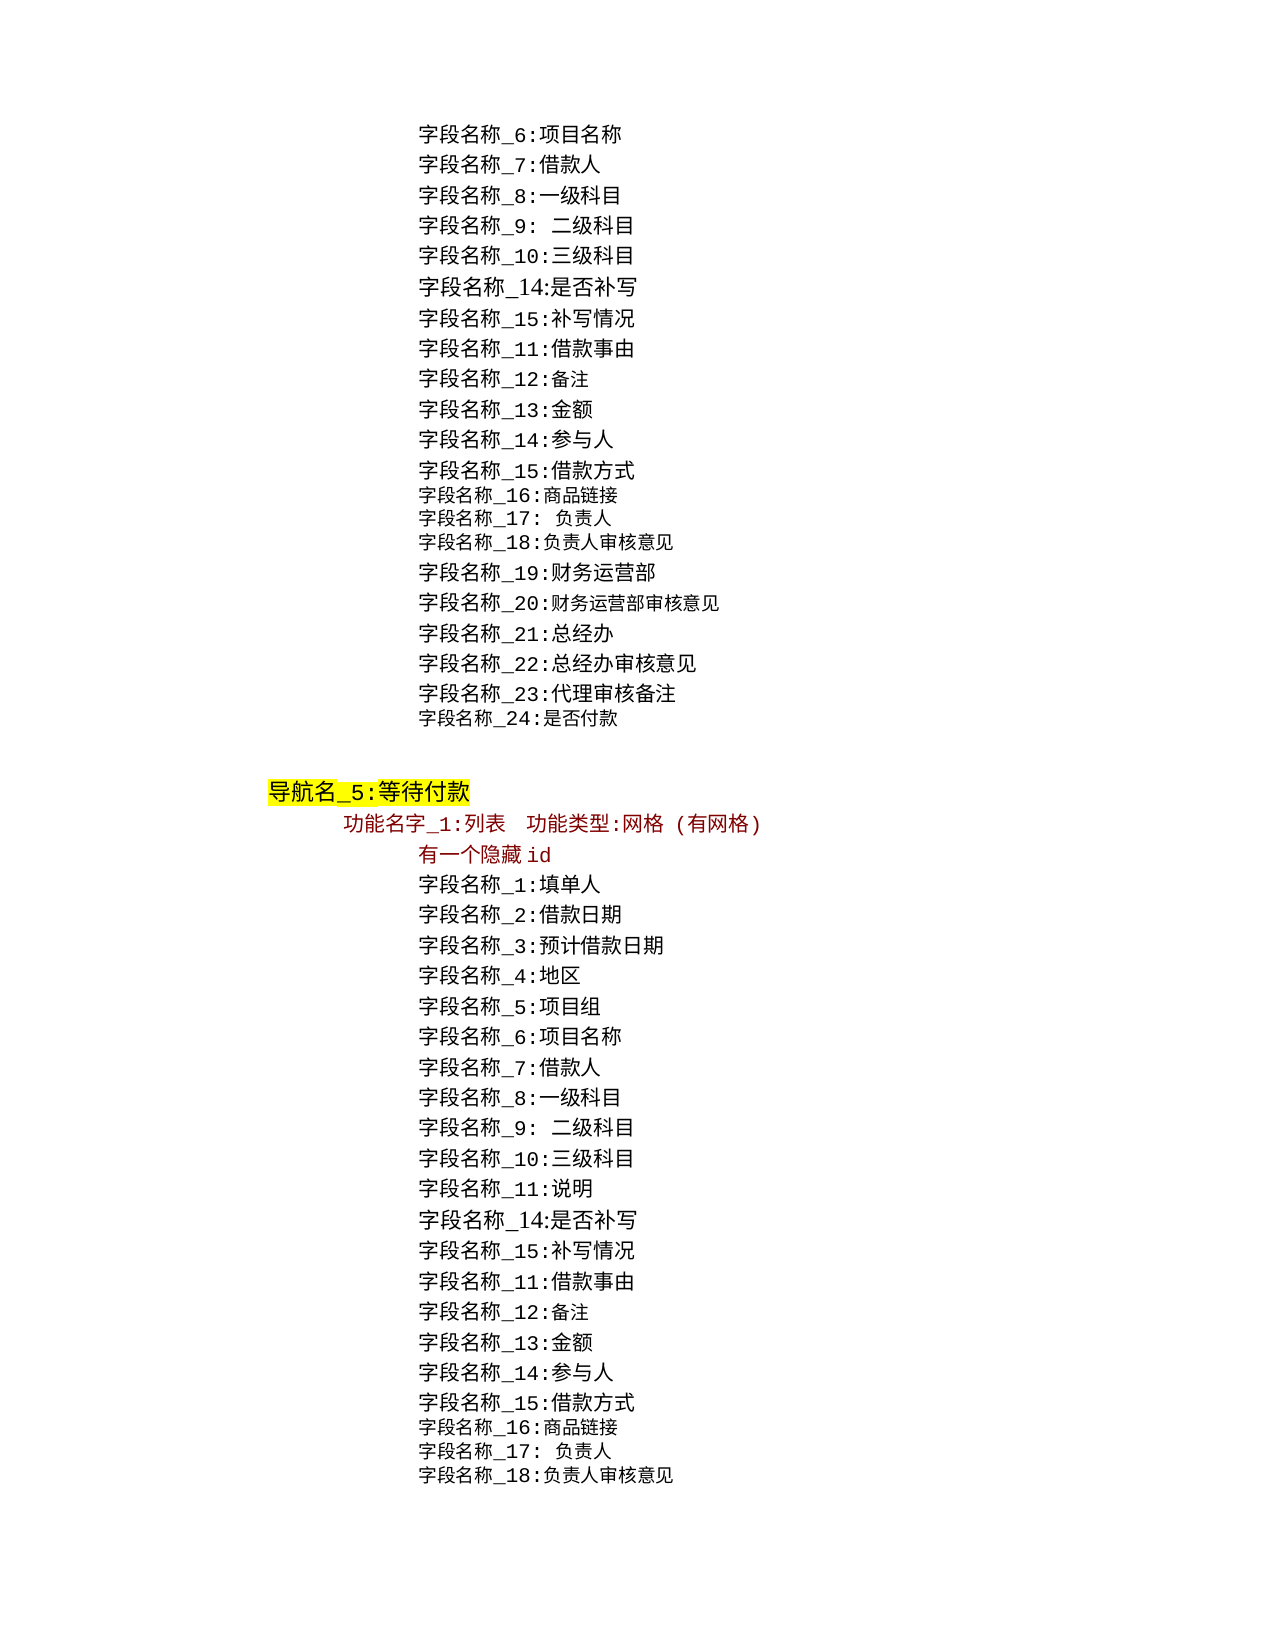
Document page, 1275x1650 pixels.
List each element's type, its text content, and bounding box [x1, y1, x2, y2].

text 字段名称_12:备注 [118, 363, 1157, 393]
text 字段名称_6:项目名称 [118, 118, 1157, 148]
text 字段名称_4:地区 [118, 959, 1157, 990]
text 字段名称_18:负责人审核意见 [118, 1465, 1157, 1489]
text 字段名称_20:财务运营部审核意见 [118, 586, 1157, 617]
text 字段名称_21:总经办 [118, 617, 1157, 647]
text 字段名称_14:是否补写 [118, 270, 1157, 302]
text 字段名称_7:借款人 [118, 148, 1157, 179]
text 导航名_5:等待付款 [118, 779, 1157, 807]
text 字段名称_12:备注 [118, 1295, 1157, 1326]
text 字段名称_10:三级科目 [118, 240, 1157, 270]
text 字段名称_10:三级科目 [118, 1142, 1157, 1172]
text 字段名称_9: 二级科目 [118, 209, 1157, 240]
text 字段名称_17: 负责人 [118, 508, 1157, 532]
text 字段名称_11:说明 [118, 1172, 1157, 1203]
text 字段名称_11:借款事由 [118, 1265, 1157, 1295]
text 字段名称_22:总经办审核意见 [118, 647, 1157, 678]
text 字段名称_8:一级科目 [118, 1081, 1157, 1112]
text 字段名称_15:借款方式 [118, 1387, 1157, 1417]
text 字段名称_14:参与人 [118, 1356, 1157, 1387]
text 字段名称_1:填单人 [118, 868, 1157, 899]
text 字段名称_13:金额 [118, 393, 1157, 423]
text 字段名称_9: 二级科目 [118, 1112, 1157, 1142]
text 字段名称_6:项目名称 [118, 1020, 1157, 1051]
text 字段名称_13:金额 [118, 1326, 1157, 1356]
text 字段名称_16:商品链接 [118, 484, 1157, 508]
text 字段名称_18:负责人审核意见 [118, 532, 1157, 556]
text 字段名称_15:借款方式 [118, 454, 1157, 484]
text 字段名称_3:预计借款日期 [118, 929, 1157, 959]
text 字段名称_5:项目组 [118, 990, 1157, 1020]
text 字段名称_14:参与人 [118, 423, 1157, 454]
text 字段名称_19:财务运营部 [118, 556, 1157, 586]
text 功能名字_1:列表 功能类型:网格 (有网格) [118, 807, 1157, 838]
text 字段名称_17: 负责人 [118, 1441, 1157, 1465]
text 字段名称_15:补写情况 [118, 1234, 1157, 1265]
text 字段名称_7:借款人 [118, 1051, 1157, 1081]
text 有一个隐藏id [118, 838, 1157, 868]
text 字段名称_23:代理审核备注 [118, 678, 1157, 708]
text 字段名称_16:商品链接 [118, 1417, 1157, 1441]
text 字段名称_14:是否补写 [118, 1203, 1157, 1234]
text 字段名称_11:借款事由 [118, 332, 1157, 363]
text 字段名称_15:补写情况 [118, 302, 1157, 332]
text 字段名称_2:借款日期 [118, 899, 1157, 929]
text 字段名称_8:一级科目 [118, 179, 1157, 209]
text 字段名称_24:是否付款 [118, 708, 1157, 732]
